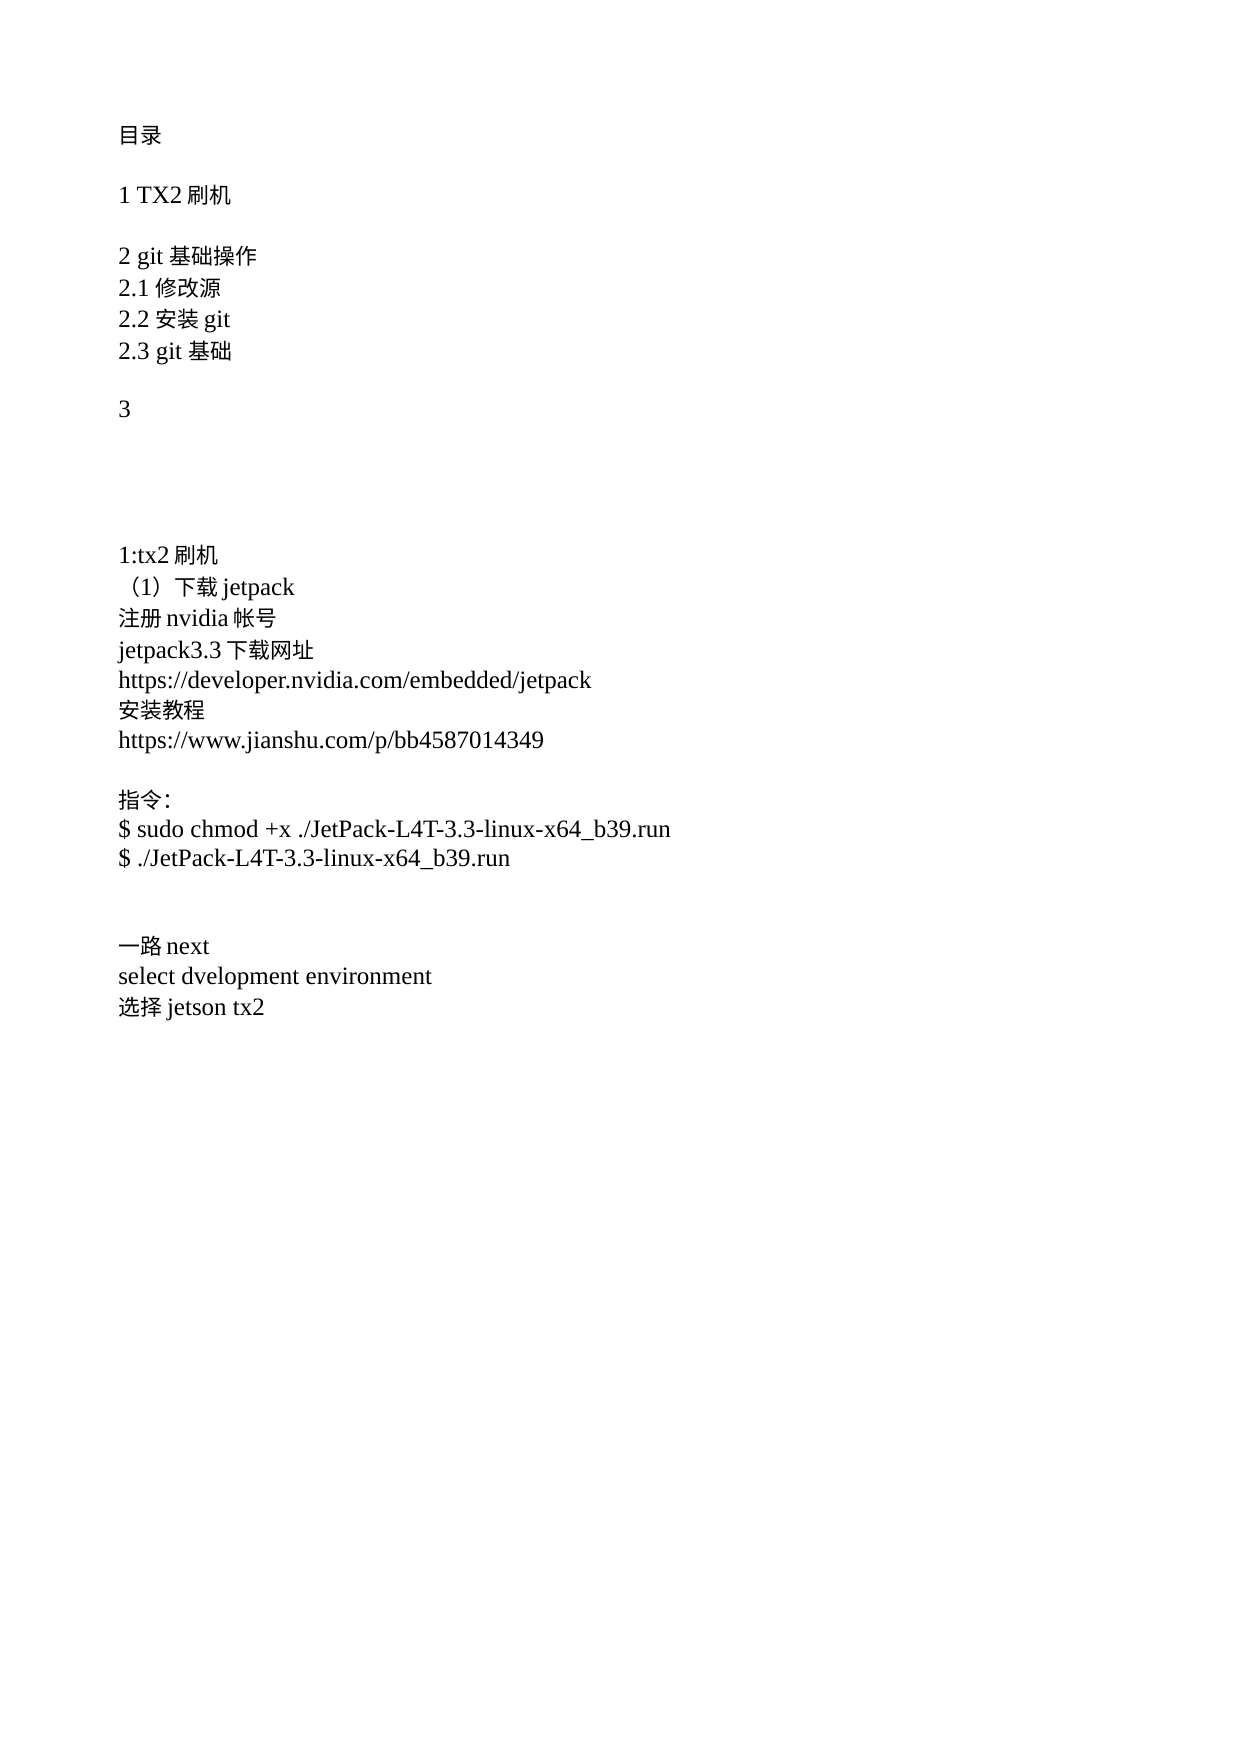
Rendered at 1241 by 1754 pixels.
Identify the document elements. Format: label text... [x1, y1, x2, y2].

text 2.2 安装git [118, 302, 1122, 334]
text https://developer.nvidia.com/embedded/jetpack [118, 665, 1122, 693]
text 安装教程 [118, 693, 1122, 725]
text $ sudo chmod +x ./JetPack-L4T-3.3-linux-x64_b39.run [118, 814, 1122, 843]
text 注册nvidia帐号 [118, 601, 1122, 633]
text 选择 jetson tx2 [118, 990, 1122, 1021]
text 1:tx2刷机 [118, 538, 1122, 570]
text https://www.jianshu.com/p/bb4587014349 [118, 725, 1122, 754]
text 2.3 git 基础 [118, 334, 1122, 366]
text $ ./JetPack-L4T-3.3-linux-x64_b39.run [118, 843, 1122, 872]
text 指令： [118, 783, 1122, 814]
text 目录 [118, 118, 1122, 150]
text jetpack3.3下载网址 [118, 633, 1122, 665]
text select dvelopment environment [118, 961, 1122, 990]
text 1 TX2刷机 [118, 178, 1122, 210]
text 2.1 修改源 [118, 271, 1122, 302]
text （1）下载jetpack [118, 570, 1122, 601]
text 2 git 基础操作 [118, 239, 1122, 271]
text 一路next [118, 929, 1122, 961]
text 3 [118, 394, 1122, 423]
